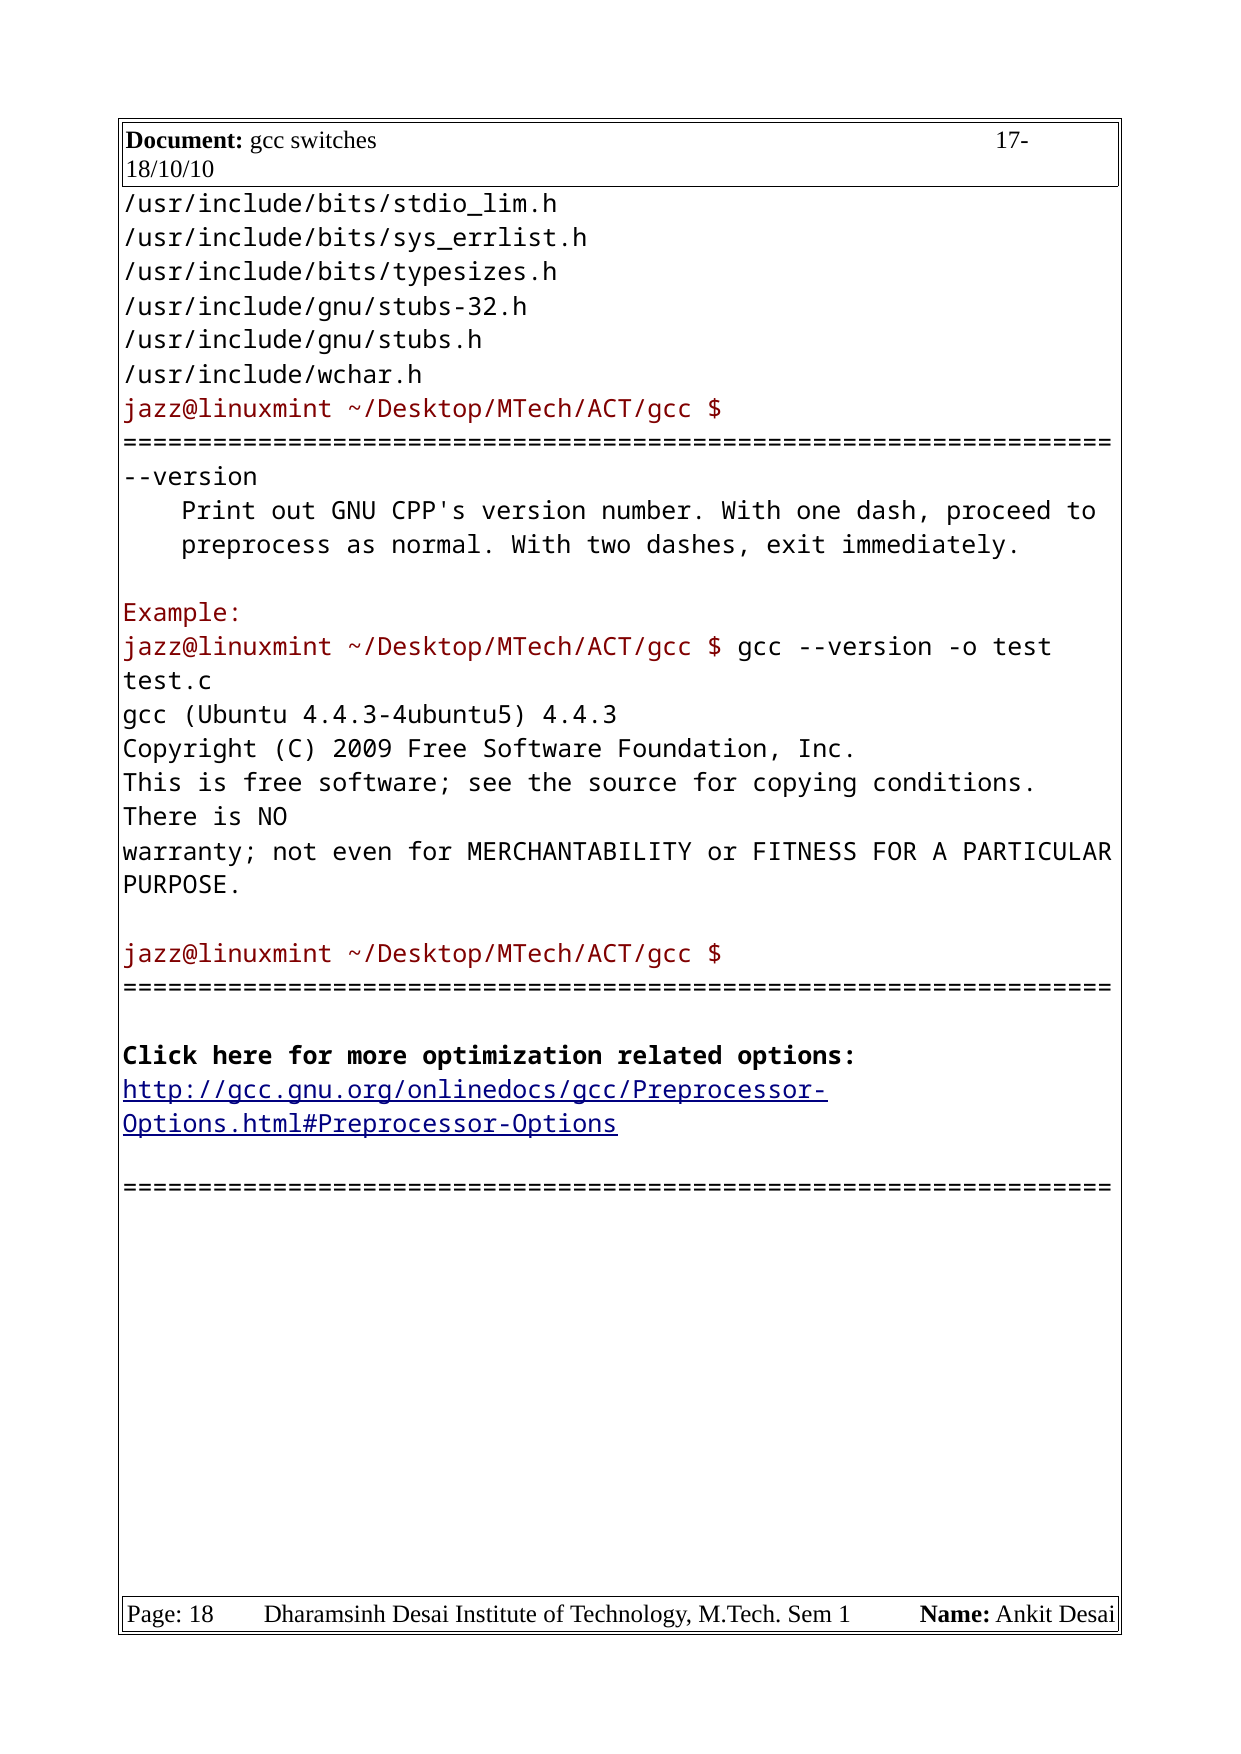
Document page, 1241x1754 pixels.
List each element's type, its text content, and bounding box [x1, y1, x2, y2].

list jazz@linuxmint ~/Desktop/MTech/ACT/gcc $ [122, 390, 1118, 424]
list Copyright (C) 2009 Free Software Foundation, Inc. [122, 731, 1118, 765]
list ================================================================== [122, 1169, 1118, 1203]
list jazz@linuxmint ~/Desktop/MTech/ACT/gcc $ gcc --version -o test test.c [122, 629, 1118, 697]
list /usr/include/gnu/stubs.h [122, 322, 1118, 356]
list This is free software; see the source for copying conditions. There is NO [122, 765, 1118, 833]
subtitle --version [122, 458, 1118, 492]
list /usr/include/bits/sys_errlist.h [122, 220, 1118, 254]
list /usr/include/gnu/stubs-32.h [122, 288, 1118, 322]
list jazz@linuxmint ~/Desktop/MTech/ACT/gcc $ ================================================================== [122, 935, 1118, 1003]
list /usr/include/wchar.h [122, 356, 1118, 390]
list ================================================================== [122, 424, 1118, 458]
list warranty; not even for MERCHANTABILITY or FITNESS FOR A PARTICULAR PURPOSE. [122, 833, 1118, 901]
list Print out GNU CPP's version number. With one dash, proceed to preprocess as normal. With two dashes, exit immediately. [181, 492, 1118, 561]
list Click here for more optimization related options: [122, 1037, 1118, 1072]
list /usr/include/bits/stdio_lim.h [122, 187, 1118, 220]
list gcc (Ubuntu 4.4.3-4ubuntu5) 4.4.3 [122, 697, 1118, 731]
text http://gcc.gnu.org/onlinedocs/gcc/Preprocessor-Options.html#Preprocessor-Options [122, 1072, 1118, 1140]
list /usr/include/bits/typesizes.h [122, 254, 1118, 288]
list Example: [122, 595, 1118, 629]
